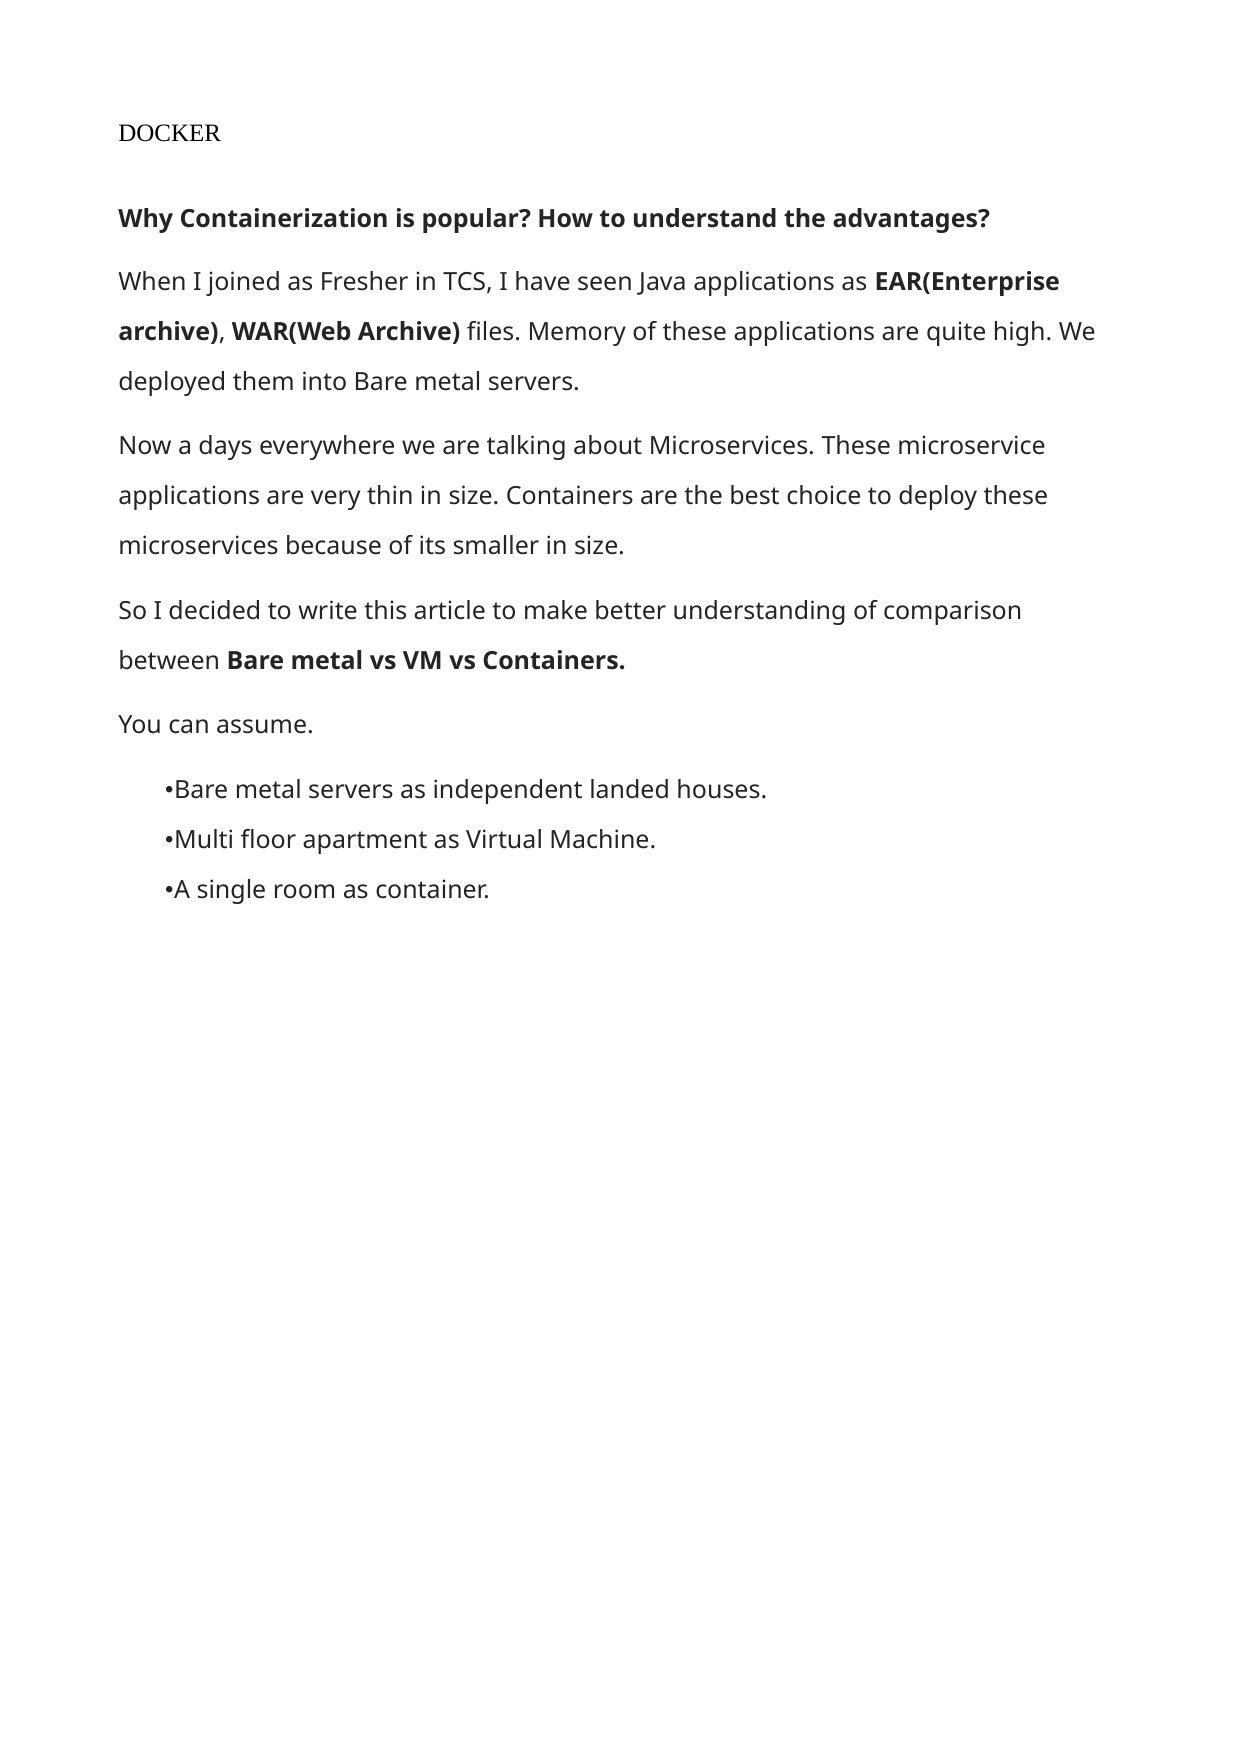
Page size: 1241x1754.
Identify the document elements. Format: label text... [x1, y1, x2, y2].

text When I joined as Fresher in TCS, I have seen Java applications as EAR(Enterprise archive), WAR(Web Archive) files. Memory of these applications are quite high. We deployed them into Bare metal servers. [118, 247, 1122, 397]
text DOCKER [118, 118, 1122, 147]
text You can assume. [118, 691, 1122, 741]
list Multi floor apartment as Virtual Machine. [165, 806, 1122, 856]
text So I decided to write this article to make better understanding of comparison between Bare metal vs VM vs Containers. [118, 576, 1122, 676]
text Now a days everywhere we are talking about Microservices. These microservice applications are very thin in size. Containers are the best choice to deploy these microservices because of its smaller in size. [118, 412, 1122, 562]
subtitle Why Containerization is popular? How to understand the advantages? [118, 201, 1122, 235]
list Bare metal servers as independent landed houses. [165, 756, 1122, 806]
list A single room as container. [165, 856, 1122, 906]
